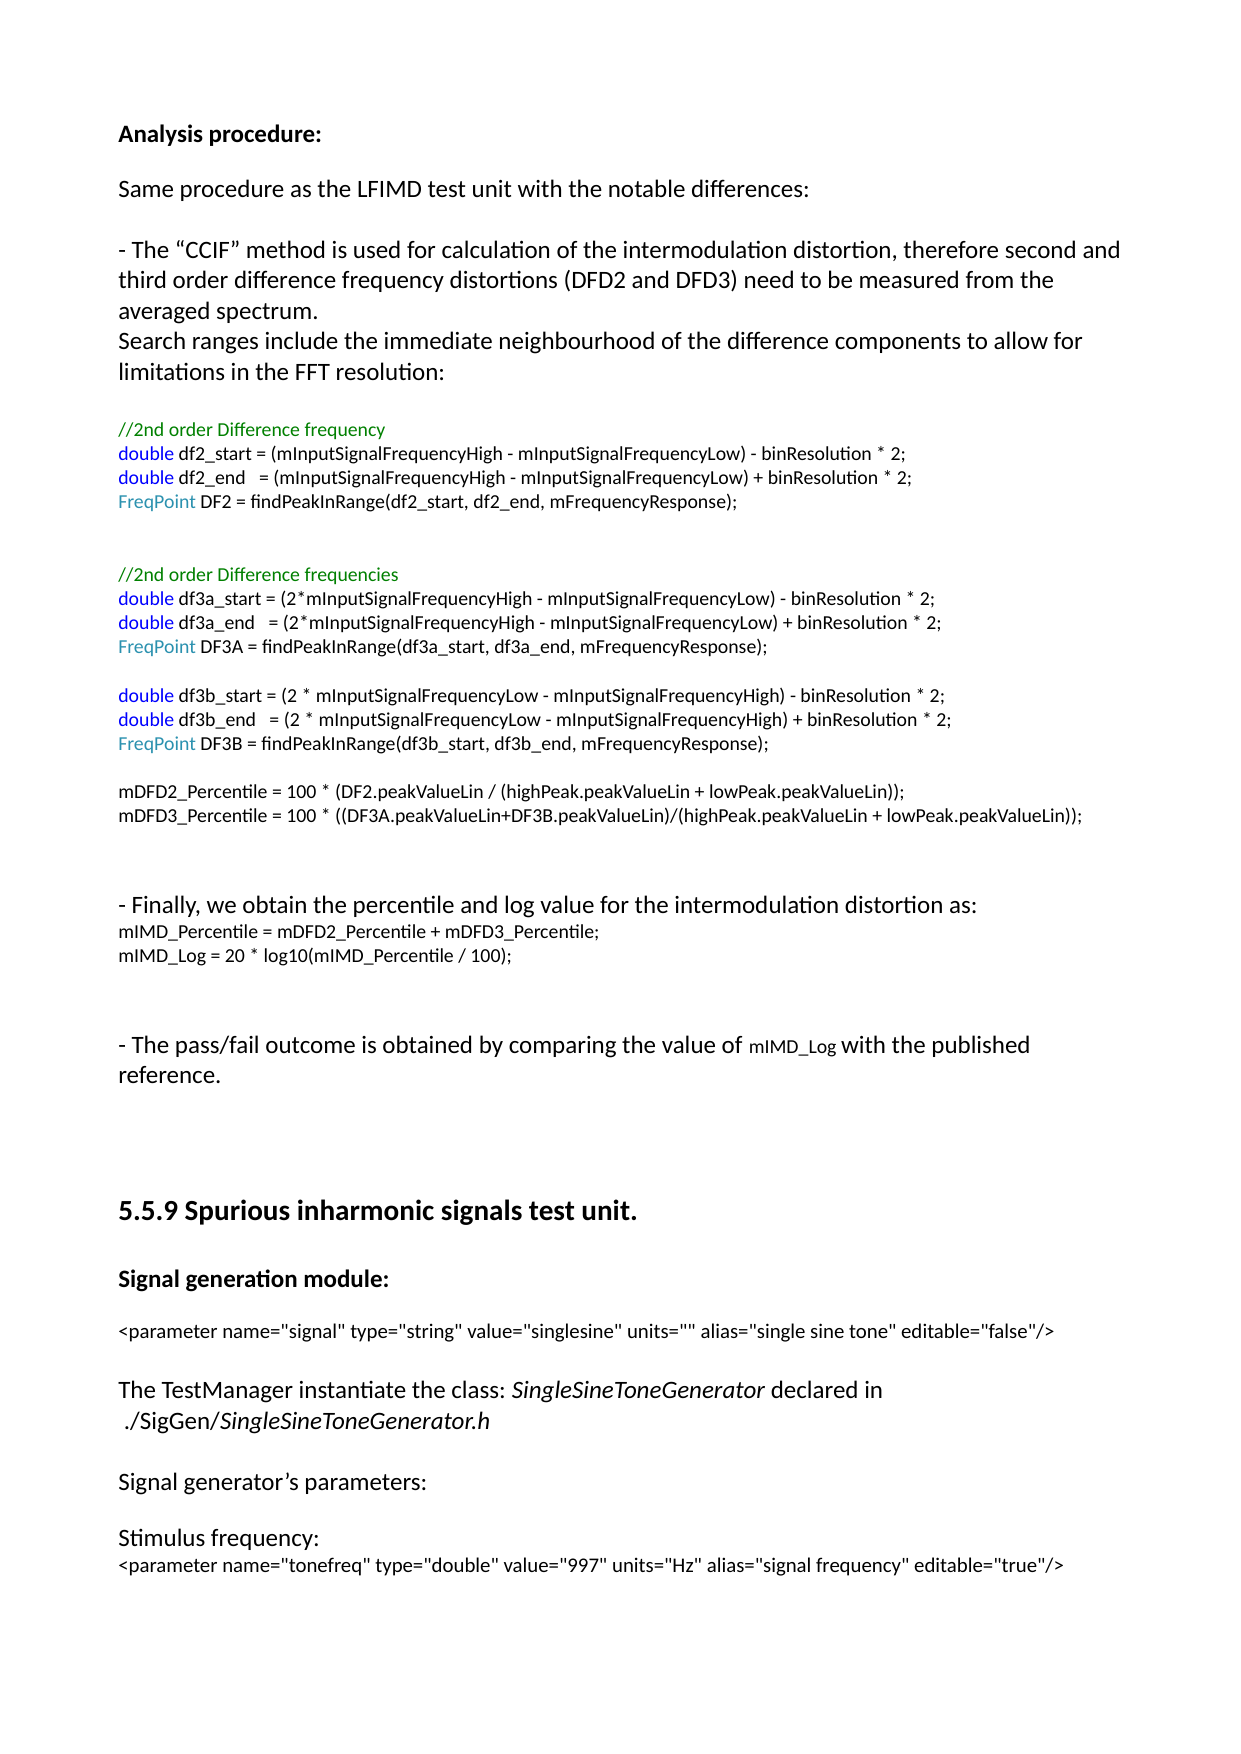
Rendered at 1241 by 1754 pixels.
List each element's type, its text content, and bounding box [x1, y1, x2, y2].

text double df3a_start = (2*mInputSignalFrequencyHigh - mInputSignalFrequencyLow) - binResolution * 2; [118, 586, 1122, 610]
text Analysis procedure: [118, 118, 1122, 149]
text ./SigGen/SingleSineToneGenerator.h [118, 1405, 1122, 1436]
text Signal generator’s parameters: [118, 1466, 1122, 1497]
text mIMD_Log = 20 * log10(mIMD_Percentile / 100); [118, 943, 1122, 968]
text double df2_end = (mInputSignalFrequencyHigh - mInputSignalFrequencyLow) + binResolution * 2; [118, 465, 1122, 489]
text FreqPoint DF2 = findPeakInRange(df2_start, df2_end, mFrequencyResponse); [118, 489, 1122, 514]
text FreqPoint DF3B = findPeakInRange(df3b_start, df3b_end, mFrequencyResponse); [118, 731, 1122, 755]
text Same procedure as the LFIMD test unit with the notable differences: [118, 173, 1122, 203]
text - Finally, we obtain the percentile and log value for the intermodulation distortion as: [118, 889, 1122, 919]
text double df3b_end = (2 * mInputSignalFrequencyLow - mInputSignalFrequencyHigh) + binResolution * 2; [118, 707, 1122, 731]
text - The “CCIF” method is used for calculation of the intermodulation distortion, therefore second and third order difference frequency distortions (DFD2 and DFD3) need to be measured from the averaged spectrum. [118, 234, 1122, 325]
text mDFD2_Percentile = 100 * (DF2.peakValueLin / (highPeak.peakValueLin + lowPeak.peakValueLin)); [118, 779, 1122, 804]
text Signal generation module: [118, 1263, 1122, 1293]
text <parameter name="tonefreq" type="double" value="997" units="Hz" alias="signal frequency" editable="true"/> [118, 1553, 1122, 1578]
text mDFD3_Percentile = 100 * ((DF3A.peakValueLin+DF3B.peakValueLin)/(highPeak.peakValueLin + lowPeak.peakValueLin)); [118, 804, 1122, 828]
text - The pass/fail outcome is obtained by comparing the value of mIMD_Log with the published reference. [118, 1029, 1122, 1090]
text double df3a_end = (2*mInputSignalFrequencyHigh - mInputSignalFrequencyLow) + binResolution * 2; [118, 610, 1122, 634]
text double df2_start = (mInputSignalFrequencyHigh - mInputSignalFrequencyLow) - binResolution * 2; [118, 441, 1122, 465]
text Stimulus frequency: [118, 1522, 1122, 1553]
text double df3b_start = (2 * mInputSignalFrequencyLow - mInputSignalFrequencyHigh) - binResolution * 2; [118, 683, 1122, 707]
text Search ranges include the immediate neighbourhood of the difference components to allow for limitations in the FFT resolution: [118, 325, 1122, 386]
text 5.5.9 Spurious inharmonic signals test unit. [118, 1192, 1122, 1227]
text //2nd order Difference frequencies [118, 562, 1122, 586]
text mIMD_Percentile = mDFD2_Percentile + mDFD3_Percentile; [118, 919, 1122, 943]
text <parameter name="signal" type="string" value="singlesine" units="" alias="single sine tone" editable="false"/> [118, 1319, 1122, 1344]
text The TestManager instantiate the class: SingleSineToneGenerator declared in [118, 1375, 1122, 1405]
text FreqPoint DF3A = findPeakInRange(df3a_start, df3a_end, mFrequencyResponse); [118, 634, 1122, 659]
text //2nd order Difference frequency [118, 417, 1122, 441]
